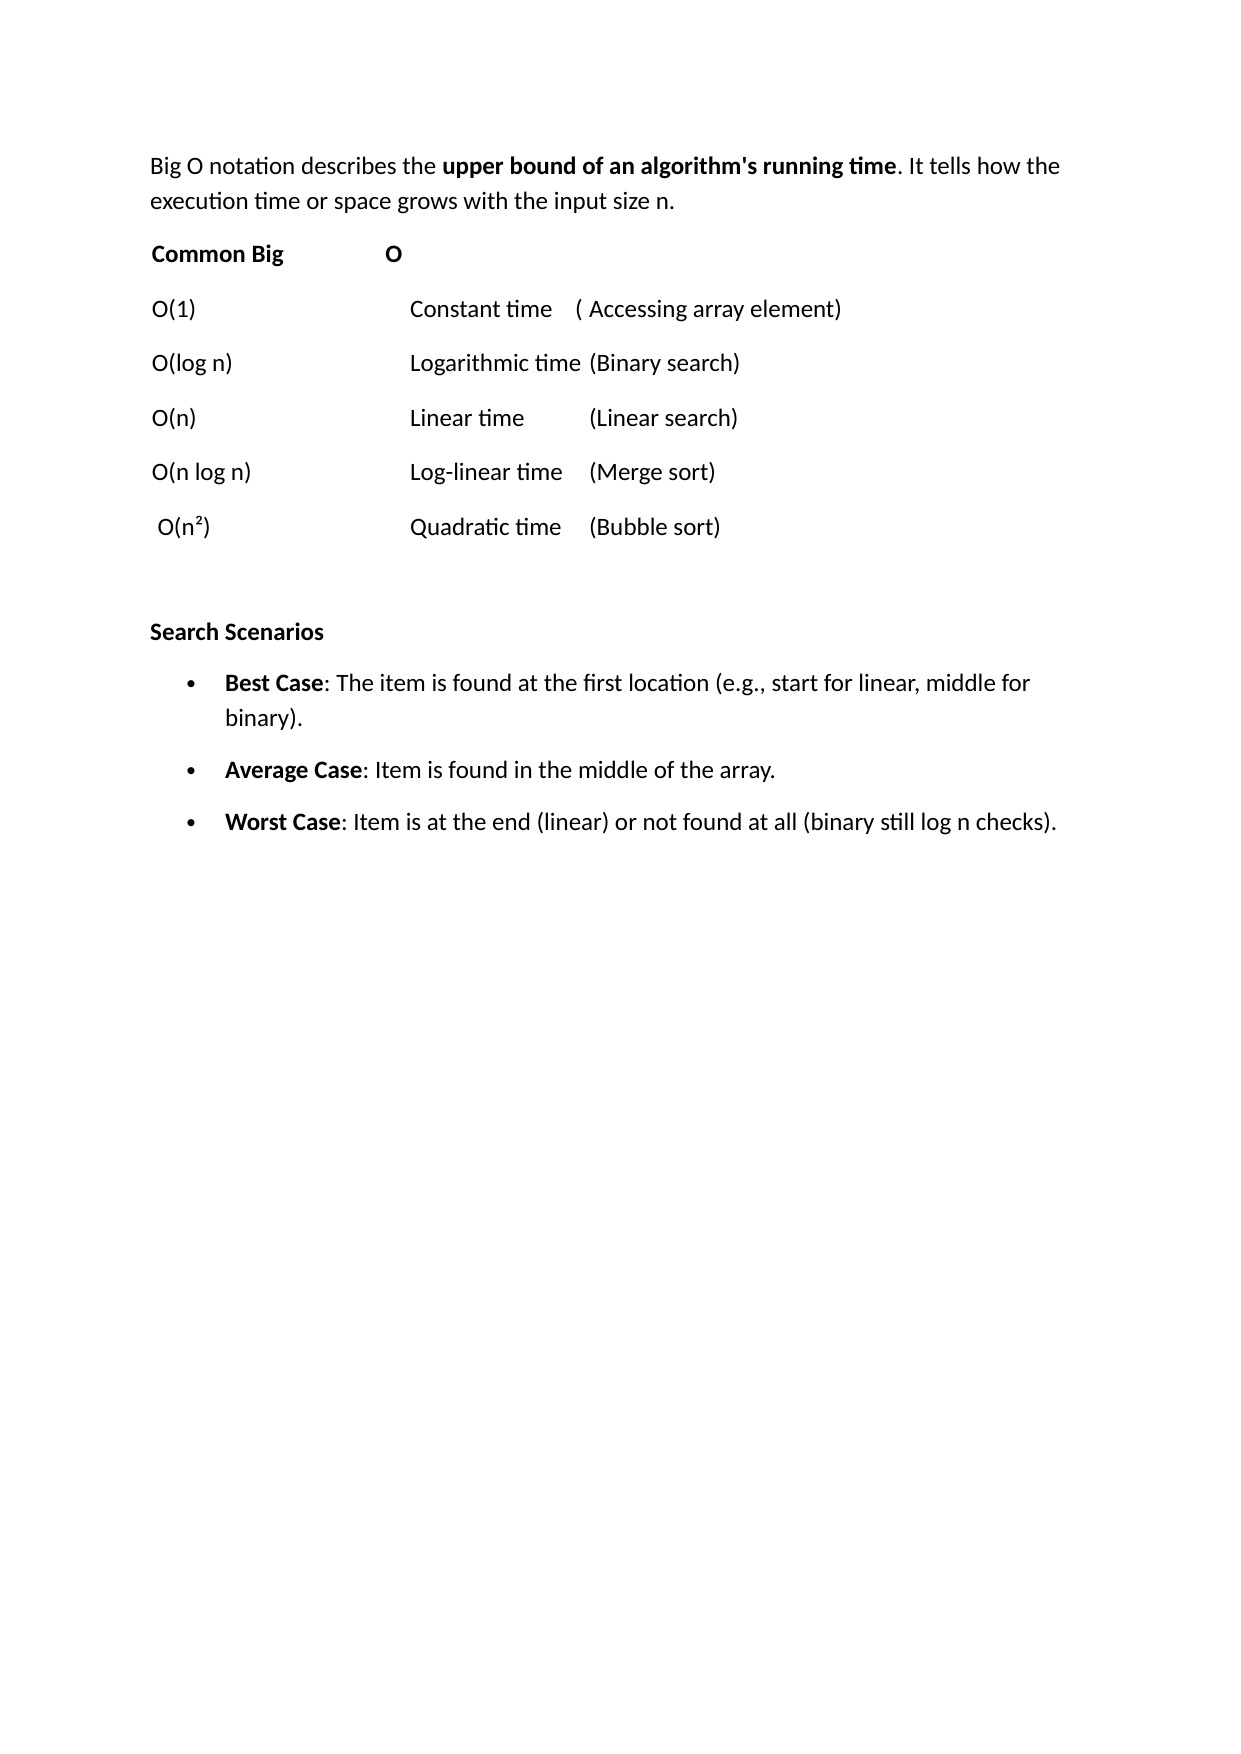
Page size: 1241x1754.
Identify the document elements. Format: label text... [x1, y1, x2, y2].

text Big O notation describes the upper bound of an algorithm's running time. It tells how the execution time or space grows with the input size n. [150, 150, 1090, 216]
table_header [587, 237, 848, 291]
list Best Case: The item is found at the first location (e.g., start for linear, middle for binary). [187, 667, 1090, 733]
list Worst Case: Item is at the end (linear) or not found at all (binary still log n checks). [187, 806, 1090, 836]
table_cell (Binary search) [587, 346, 848, 400]
table_cell O(log n) [150, 346, 408, 400]
table_cell (Linear search) [587, 400, 848, 455]
table_cell Constant time ( [408, 291, 587, 346]
table_cell (Bubble sort) [587, 510, 848, 564]
table_cell Linear time [408, 400, 587, 455]
text Search Scenarios [150, 616, 1090, 646]
list Average Case: Item is found in the middle of the array. [187, 754, 1090, 785]
table_cell Quadratic time [408, 510, 587, 564]
table_cell O(1) [150, 291, 408, 346]
table_cell Logarithmic time [408, 346, 587, 400]
table_cell Log-linear time [408, 455, 587, 509]
table_cell Accessing array element) [587, 291, 848, 346]
table_cell (Merge sort) [587, 455, 848, 509]
table_cell O(n²) [150, 510, 408, 564]
table_header Common Big O [150, 237, 408, 291]
table_cell O(n log n) [150, 455, 408, 509]
table_cell O(n) [150, 400, 408, 455]
table_header [408, 237, 587, 291]
